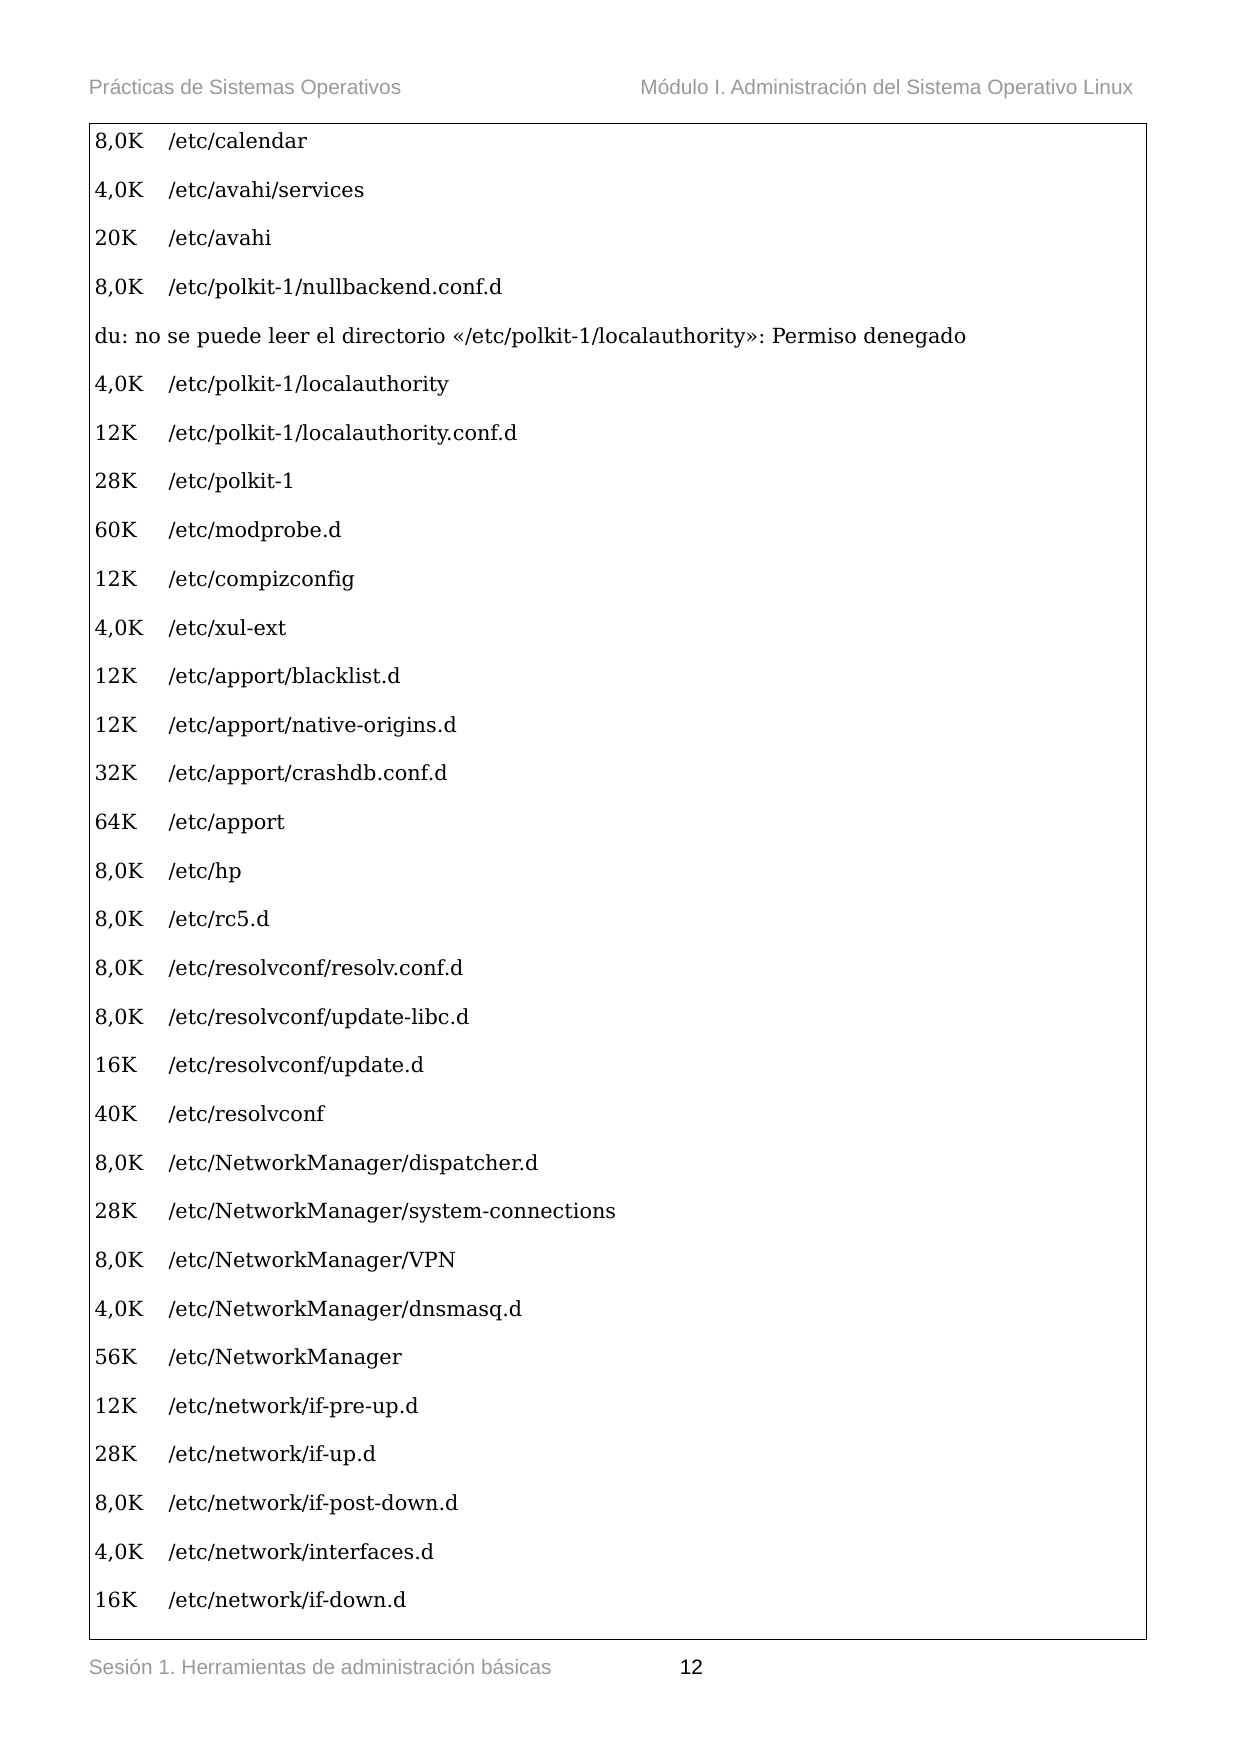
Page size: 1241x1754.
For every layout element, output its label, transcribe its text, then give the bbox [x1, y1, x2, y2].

table_header 8,0K /etc/calendar 4,0K /etc/avahi/services 20K /etc/avahi 8,0K /etc/polkit-1/nullbackend.conf.d du: no se puede leer el directorio «/etc/polkit-1/localauthority»: Permiso denegado 4,0K /etc/polkit-1/localauthority 12K /etc/polkit-1/localauthority.conf.d 28K /etc/polkit-1 60K /etc/modprobe.d 12K /etc/compizconfig 4,0K /etc/xul-ext 12K /etc/apport/blacklist.d 12K /etc/apport/native-origins.d 32K /etc/apport/crashdb.conf.d 64K /etc/apport 8,0K /etc/hp 8,0K /etc/rc5.d 8,0K /etc/resolvconf/resolv.conf.d 8,0K /etc/resolvconf/update-libc.d 16K /etc/resolvconf/update.d 40K /etc/resolvconf 8,0K /etc/NetworkManager/dispatcher.d 28K /etc/NetworkManager/system-connections 8,0K /etc/NetworkManager/VPN 4,0K /etc/NetworkManager/dnsmasq.d 56K /etc/NetworkManager 12K /etc/network/if-pre-up.d 28K /etc/network/if-up.d 8,0K /etc/network/if-post-down.d 4,0K /etc/network/interfaces.d 16K /etc/network/if-down.d [90, 124, 1146, 1639]
